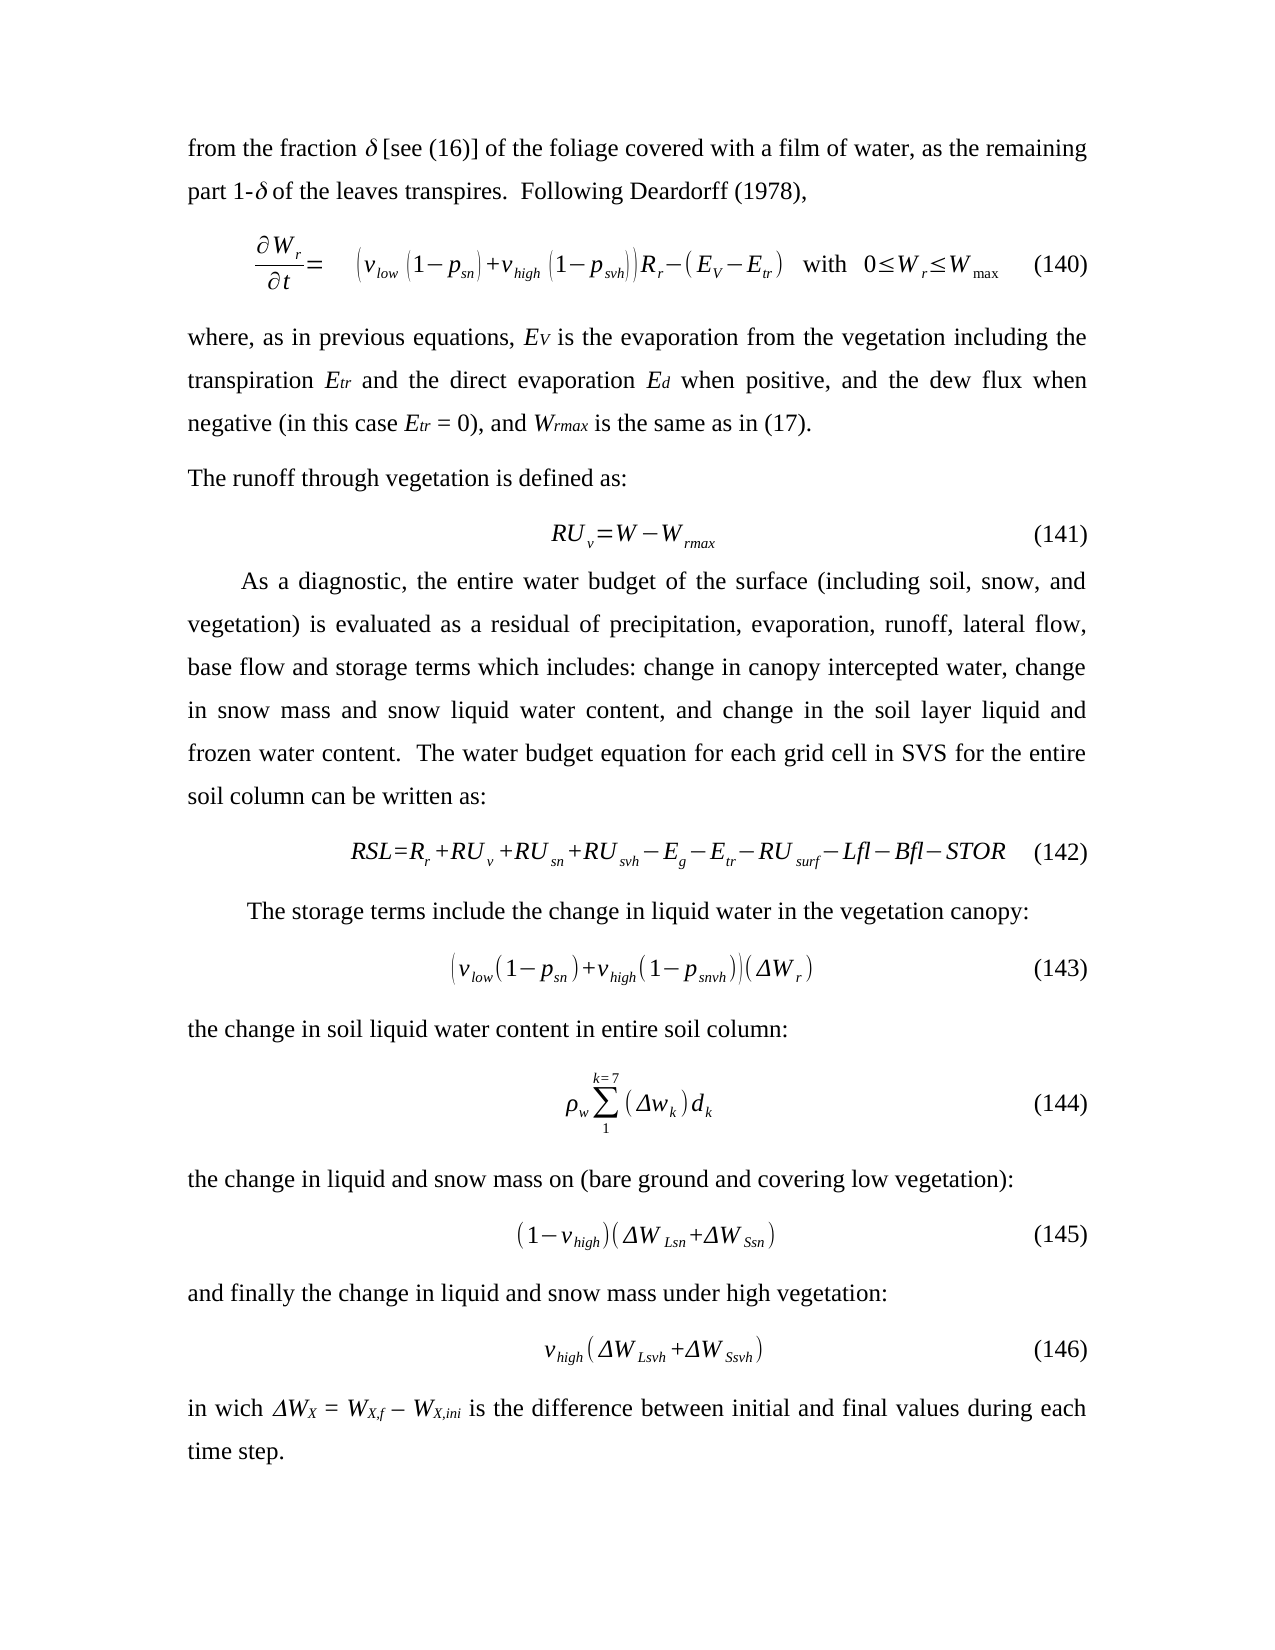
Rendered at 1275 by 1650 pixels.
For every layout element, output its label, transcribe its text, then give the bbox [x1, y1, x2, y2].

text (142) [187, 837, 1087, 869]
text and finally the change in liquid and snow mass under high vegetation: [187, 1278, 1087, 1307]
text the change in soil liquid water content in entire soil column: [187, 1014, 1087, 1043]
text (146) [771, 1334, 1087, 1366]
text [187, 1069, 559, 1137]
text in wich DWX = WX,f – WX,ini is the difference between initial and final values during each time step. [187, 1393, 1087, 1465]
text where, as in previous equations, EV is the evaporation from the vegetation including the transpiration Etr and the direct evaporation Ed when positive, and the dew flux when negative (in this case Etr = 0), and Wrmax is the same as in (17). [187, 322, 1087, 437]
text The runoff through vegetation is defined as: [187, 463, 1087, 492]
text (141) [187, 519, 1087, 551]
text the change in liquid and snow mass on (bare ground and covering low vegetation): [187, 1164, 1087, 1192]
text [187, 232, 247, 295]
text (140) [1008, 232, 1087, 295]
text As a diagnostic, the entire water budget of the surface (including soil, snow, and vegetation) is evaluated as a residual of precipitation, evaporation, runoff, lateral flow, base flow and storage terms which includes: change in canopy intercepted water, change in snow mass and snow liquid water content, and change in the soil layer liquid and frozen water content. The water budget equation for each grid cell in SVS for the entire soil column can be written as: [187, 566, 1087, 810]
text (145) [187, 1219, 1087, 1252]
text from the fraction  [see (16)] of the foliage covered with a film of water, as the remaining part 1- of the leaves transpires. Following Deardorff (1978), [187, 133, 1087, 205]
text (144) [721, 1069, 1087, 1137]
text (143) [821, 952, 1087, 987]
text [187, 952, 444, 987]
text [187, 1334, 538, 1366]
text The storage terms include the change in liquid water in the vegetation canopy: [187, 896, 1087, 925]
